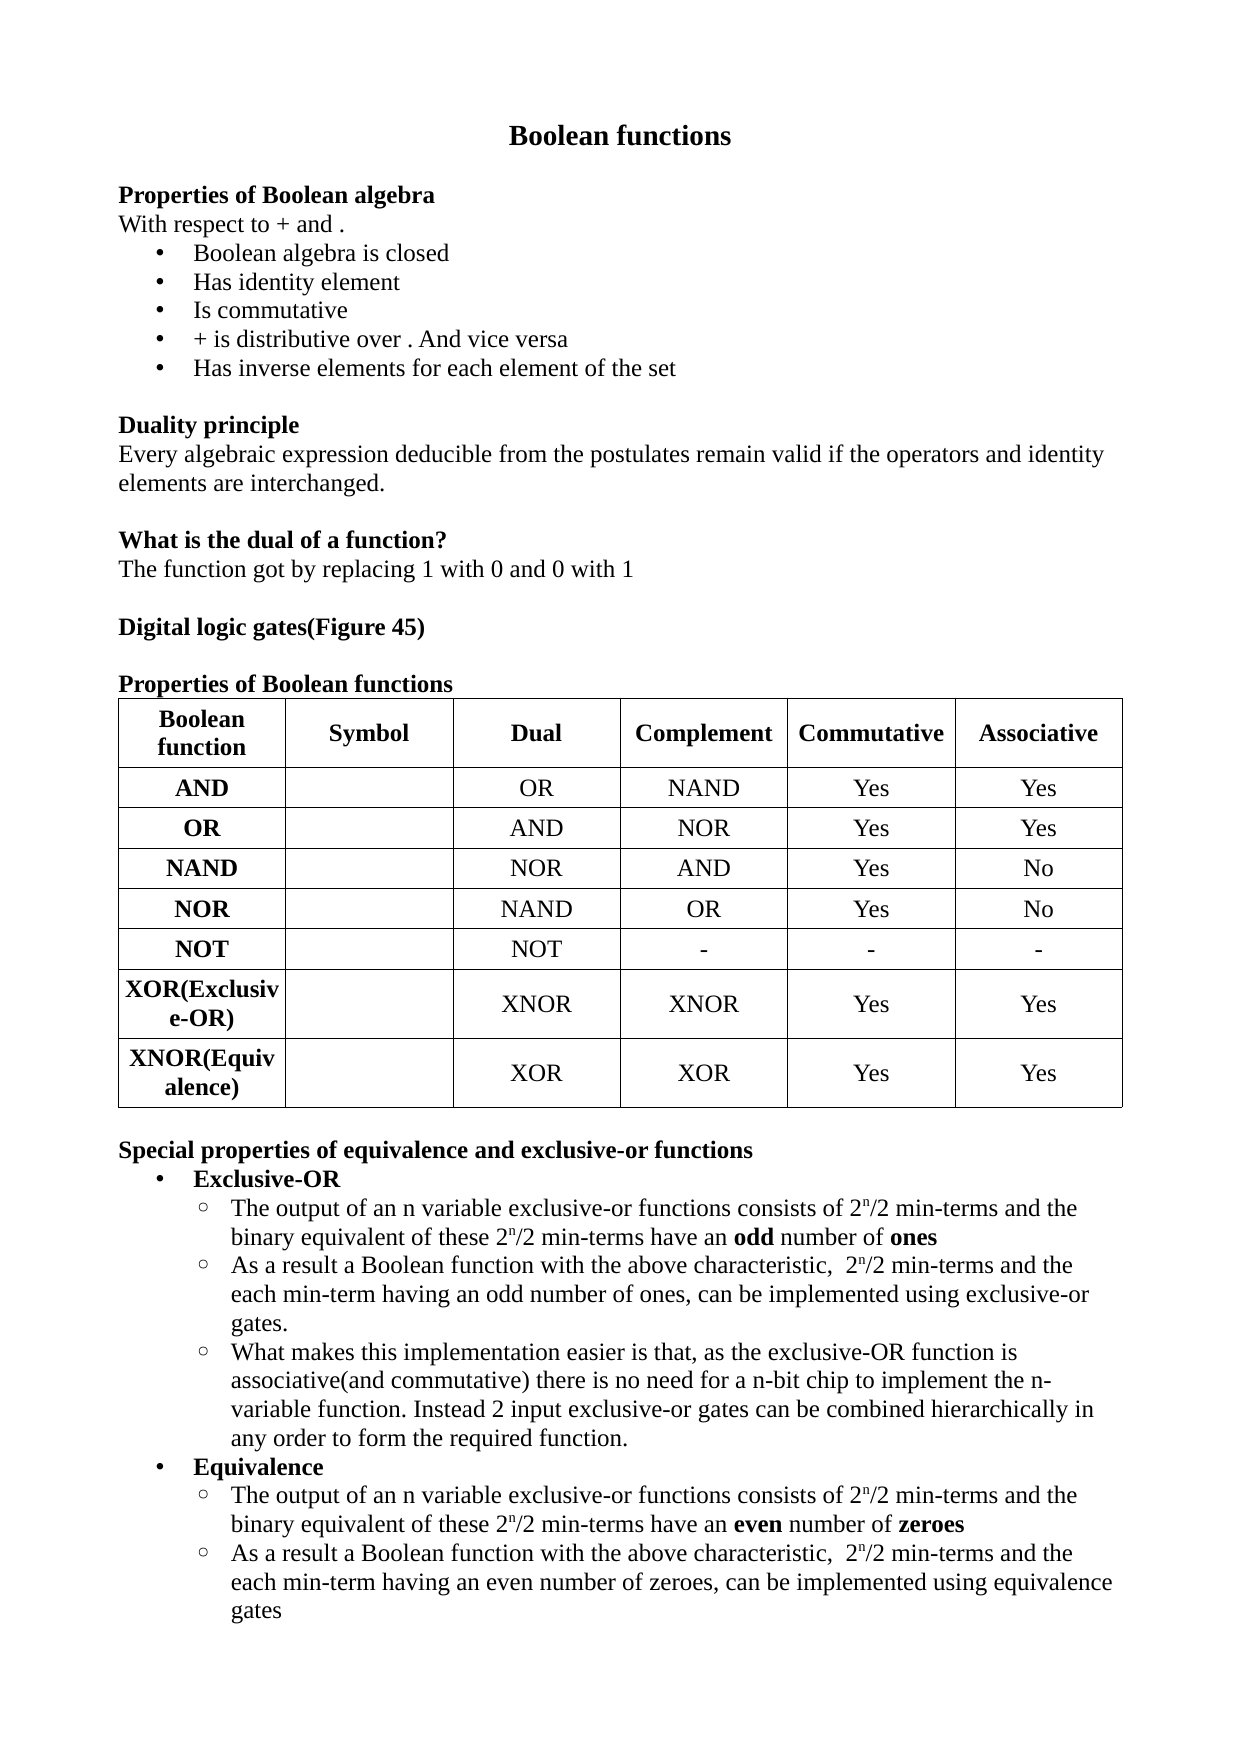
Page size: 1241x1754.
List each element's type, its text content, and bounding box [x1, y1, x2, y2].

table_cell - [621, 929, 787, 968]
text Digital logic gates(Figure 45) [118, 612, 1122, 640]
table_cell NAND [119, 849, 285, 888]
list Has identity element [156, 267, 1122, 295]
list As a result a Boolean function with the above characteristic, 2n/2 min-terms and the each min-term having an even number of zeroes, can be implemented using equivalence gates [193, 1538, 1122, 1624]
table_cell [286, 849, 453, 888]
table_cell Yes [788, 889, 955, 928]
table_cell Yes [956, 1039, 1122, 1107]
list As a result a Boolean function with the above characteristic, 2n/2 min-terms and the each min-term having an odd number of ones, can be implemented using exclusive-or gates. [193, 1251, 1122, 1337]
list Boolean algebra is closed [156, 238, 1122, 267]
table_header Boolean function [119, 699, 285, 767]
table_cell Yes [956, 808, 1122, 848]
text Duality principle [118, 410, 1122, 439]
table_cell [286, 929, 453, 968]
table_cell XNOR [454, 970, 620, 1038]
table_cell [286, 768, 453, 807]
table_cell NAND [454, 889, 620, 928]
table_cell OR [621, 889, 787, 928]
table_cell Yes [788, 808, 955, 848]
table_header Associative [956, 699, 1122, 767]
text With respect to + and . [118, 209, 1122, 238]
table_cell [286, 889, 453, 928]
table_cell Yes [788, 1039, 955, 1107]
table_header Complement [621, 699, 787, 767]
list Exclusive-OR [156, 1164, 1122, 1193]
table_cell NOT [119, 929, 285, 968]
table_cell No [956, 849, 1122, 888]
text Properties of Boolean functions [118, 669, 1122, 698]
table_cell - [788, 929, 955, 968]
table_cell Yes [956, 970, 1122, 1038]
table_cell NOR [119, 889, 285, 928]
table_header Dual [454, 699, 620, 767]
table_cell XNOR(Equivalence) [119, 1039, 285, 1107]
table_cell Yes [788, 768, 955, 807]
list Is commutative [156, 295, 1122, 324]
text Properties of Boolean algebra [118, 180, 1122, 209]
table_cell XOR [621, 1039, 787, 1107]
table_cell Yes [956, 768, 1122, 807]
table_cell NOR [454, 849, 620, 888]
table_cell OR [454, 768, 620, 807]
table_cell AND [621, 849, 787, 888]
table_cell AND [119, 768, 285, 807]
table_cell [286, 808, 453, 848]
table_cell XOR [454, 1039, 620, 1107]
list Has inverse elements for each element of the set [156, 353, 1122, 382]
table_cell [286, 1039, 453, 1107]
table_cell Yes [788, 849, 955, 888]
table_cell XOR(Exclusive-OR) [119, 970, 285, 1038]
list Equivalence [156, 1452, 1122, 1481]
table_cell XNOR [621, 970, 787, 1038]
table_header Symbol [286, 699, 453, 767]
table_cell NOT [454, 929, 620, 968]
table_cell OR [119, 808, 285, 848]
list + is distributive over . And vice versa [156, 324, 1122, 353]
table_cell Yes [788, 970, 955, 1038]
list The output of an n variable exclusive-or functions consists of 2n/2 min-terms and the binary equivalent of these 2n/2 min-terms have an odd number of ones [193, 1193, 1122, 1251]
table_cell NAND [621, 768, 787, 807]
text What is the dual of a function? [118, 525, 1122, 554]
table_header Commutative [788, 699, 955, 767]
table_cell No [956, 889, 1122, 928]
table_cell NOR [621, 808, 787, 848]
text Special properties of equivalence and exclusive-or functions [118, 1136, 1122, 1164]
text Every algebraic expression deducible from the postulates remain valid if the operators and identity elements are interchanged. [118, 439, 1122, 497]
list The output of an n variable exclusive-or functions consists of 2n/2 min-terms and the binary equivalent of these 2n/2 min-terms have an even number of zeroes [193, 1481, 1122, 1538]
text The function got by replacing 1 with 0 and 0 with 1 [118, 554, 1122, 583]
text Boolean functions [118, 118, 1122, 152]
list What makes this implementation easier is that, as the exclusive-OR function is associative(and commutative) there is no need for a n-bit chip to implement the n-variable function. Instead 2 input exclusive-or gates can be combined hierarchically in any order to form the required function. [193, 1337, 1122, 1452]
table_cell AND [454, 808, 620, 848]
table_cell [286, 970, 453, 1038]
table_cell - [956, 929, 1122, 968]
